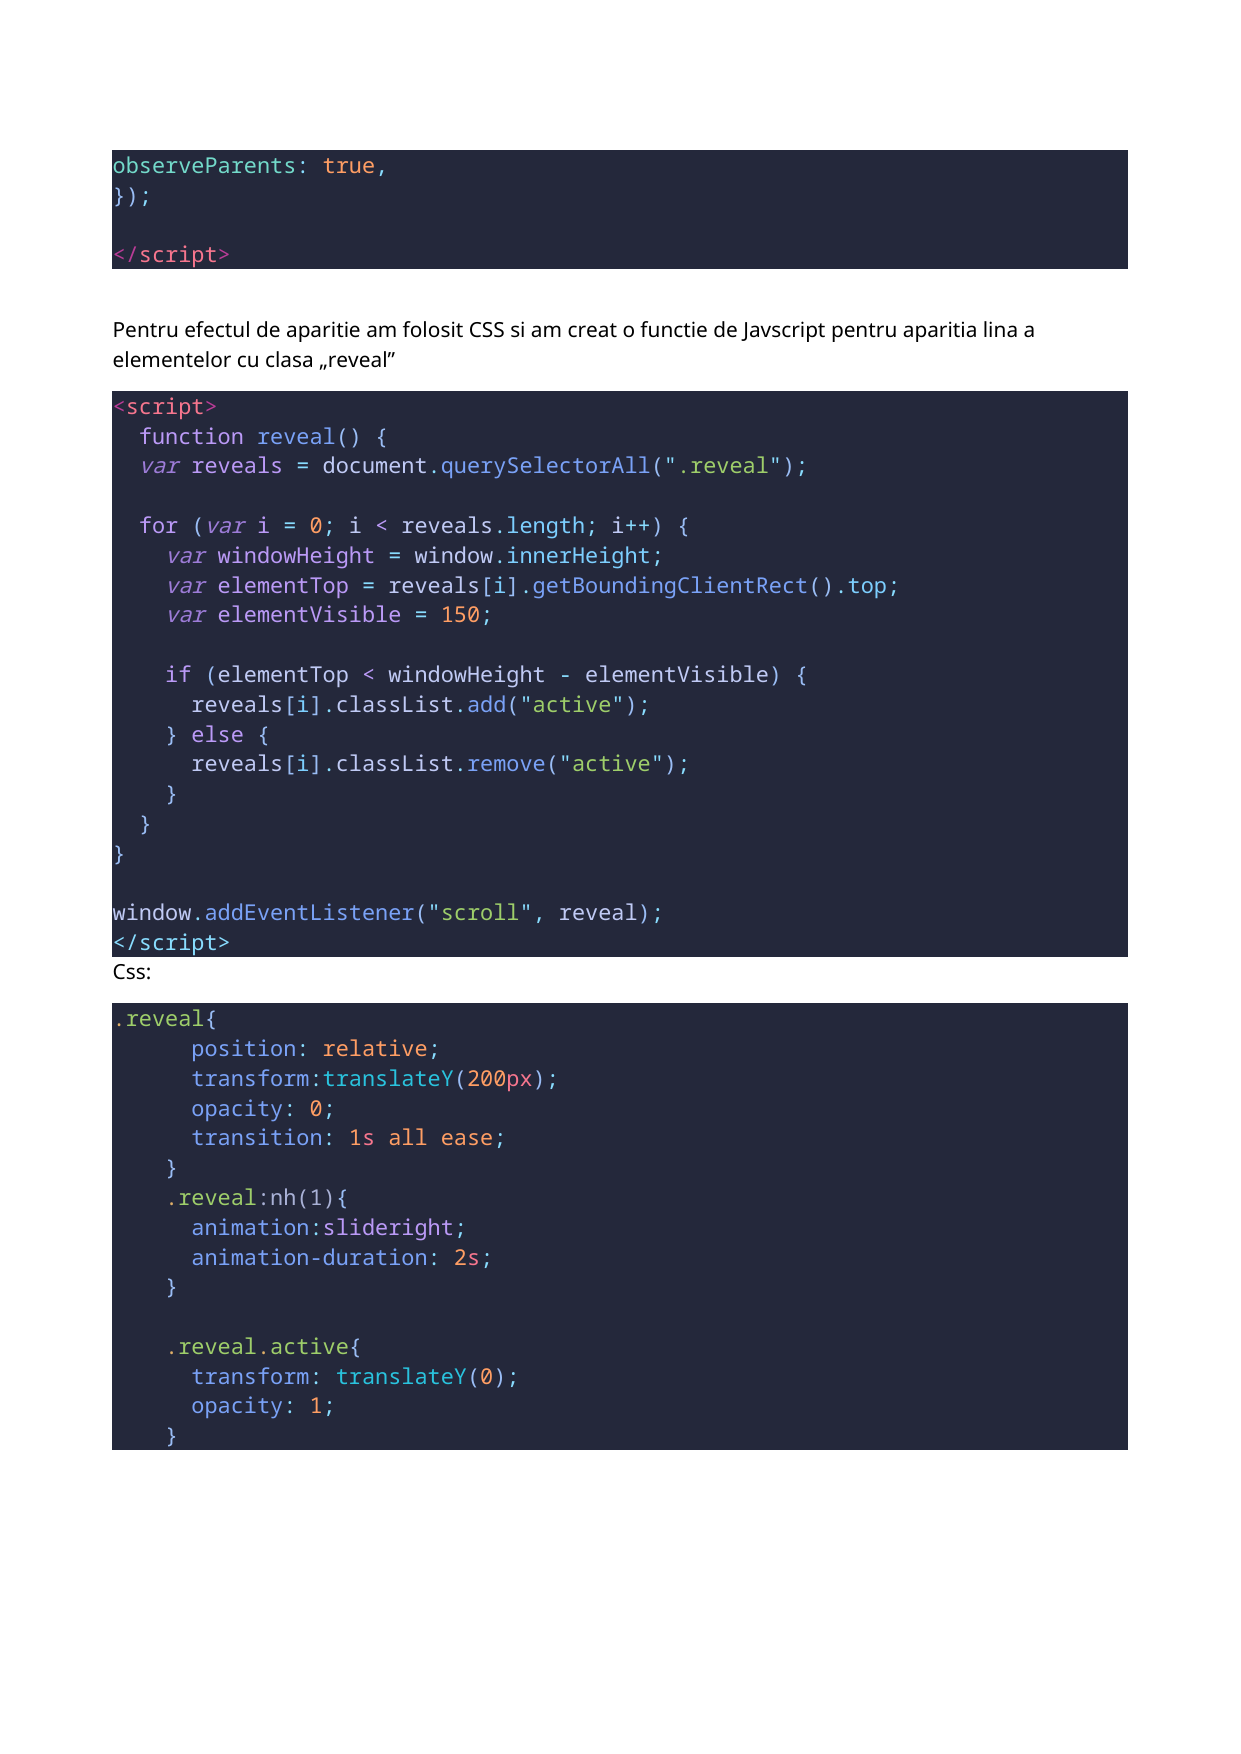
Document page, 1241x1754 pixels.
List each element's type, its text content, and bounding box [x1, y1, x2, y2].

text } [112, 1420, 1128, 1450]
text opacity: 0; [112, 1092, 1128, 1122]
text var elementTop = reveals[i].getBoundingClientRect().top; [112, 570, 1128, 599]
text reveals[i].classList.add("active"); [112, 689, 1128, 719]
text reveals[i].classList.remove("active"); [112, 748, 1128, 778]
text } [112, 778, 1128, 808]
text transform:translateY(200px); [112, 1063, 1128, 1092]
text animation:slideright; [112, 1212, 1128, 1241]
text </script> [112, 239, 1128, 269]
text } [112, 1152, 1128, 1182]
text for (var i = 0; i < reveals.length; i++) { [112, 510, 1128, 540]
text Css: [112, 957, 1128, 985]
text } [112, 808, 1128, 838]
text </script> [112, 927, 1128, 957]
text .reveal.active{ [112, 1331, 1128, 1361]
text var reveals = document.querySelectorAll(".reveal"); [112, 451, 1128, 480]
text opacity: 1; [112, 1390, 1128, 1420]
text transition: 1s all ease; [112, 1122, 1128, 1152]
text Pentru efectul de aparitie am folosit CSS si am creat o functie de Javscript pentru aparitia lina a elementelor cu clasa „reveal” [112, 315, 1128, 373]
text } [112, 1271, 1128, 1301]
text window.addEventListener("scroll", reveal); [112, 897, 1128, 927]
text } else { [112, 719, 1128, 748]
text position: relative; [112, 1033, 1128, 1063]
text observeParents: true, [112, 150, 1128, 180]
text var elementVisible = 150; [112, 599, 1128, 629]
text if (elementTop < windowHeight - elementVisible) { [112, 659, 1128, 689]
text <script> [112, 391, 1128, 421]
text .reveal:nh(1){ [112, 1182, 1128, 1212]
text .reveal{ [112, 1003, 1128, 1033]
text transform: translateY(0); [112, 1361, 1128, 1390]
text } [112, 838, 1128, 868]
text function reveal() { [112, 421, 1128, 451]
text animation-duration: 2s; [112, 1241, 1128, 1271]
text }); [112, 180, 1128, 209]
text var windowHeight = window.innerHeight; [112, 540, 1128, 570]
